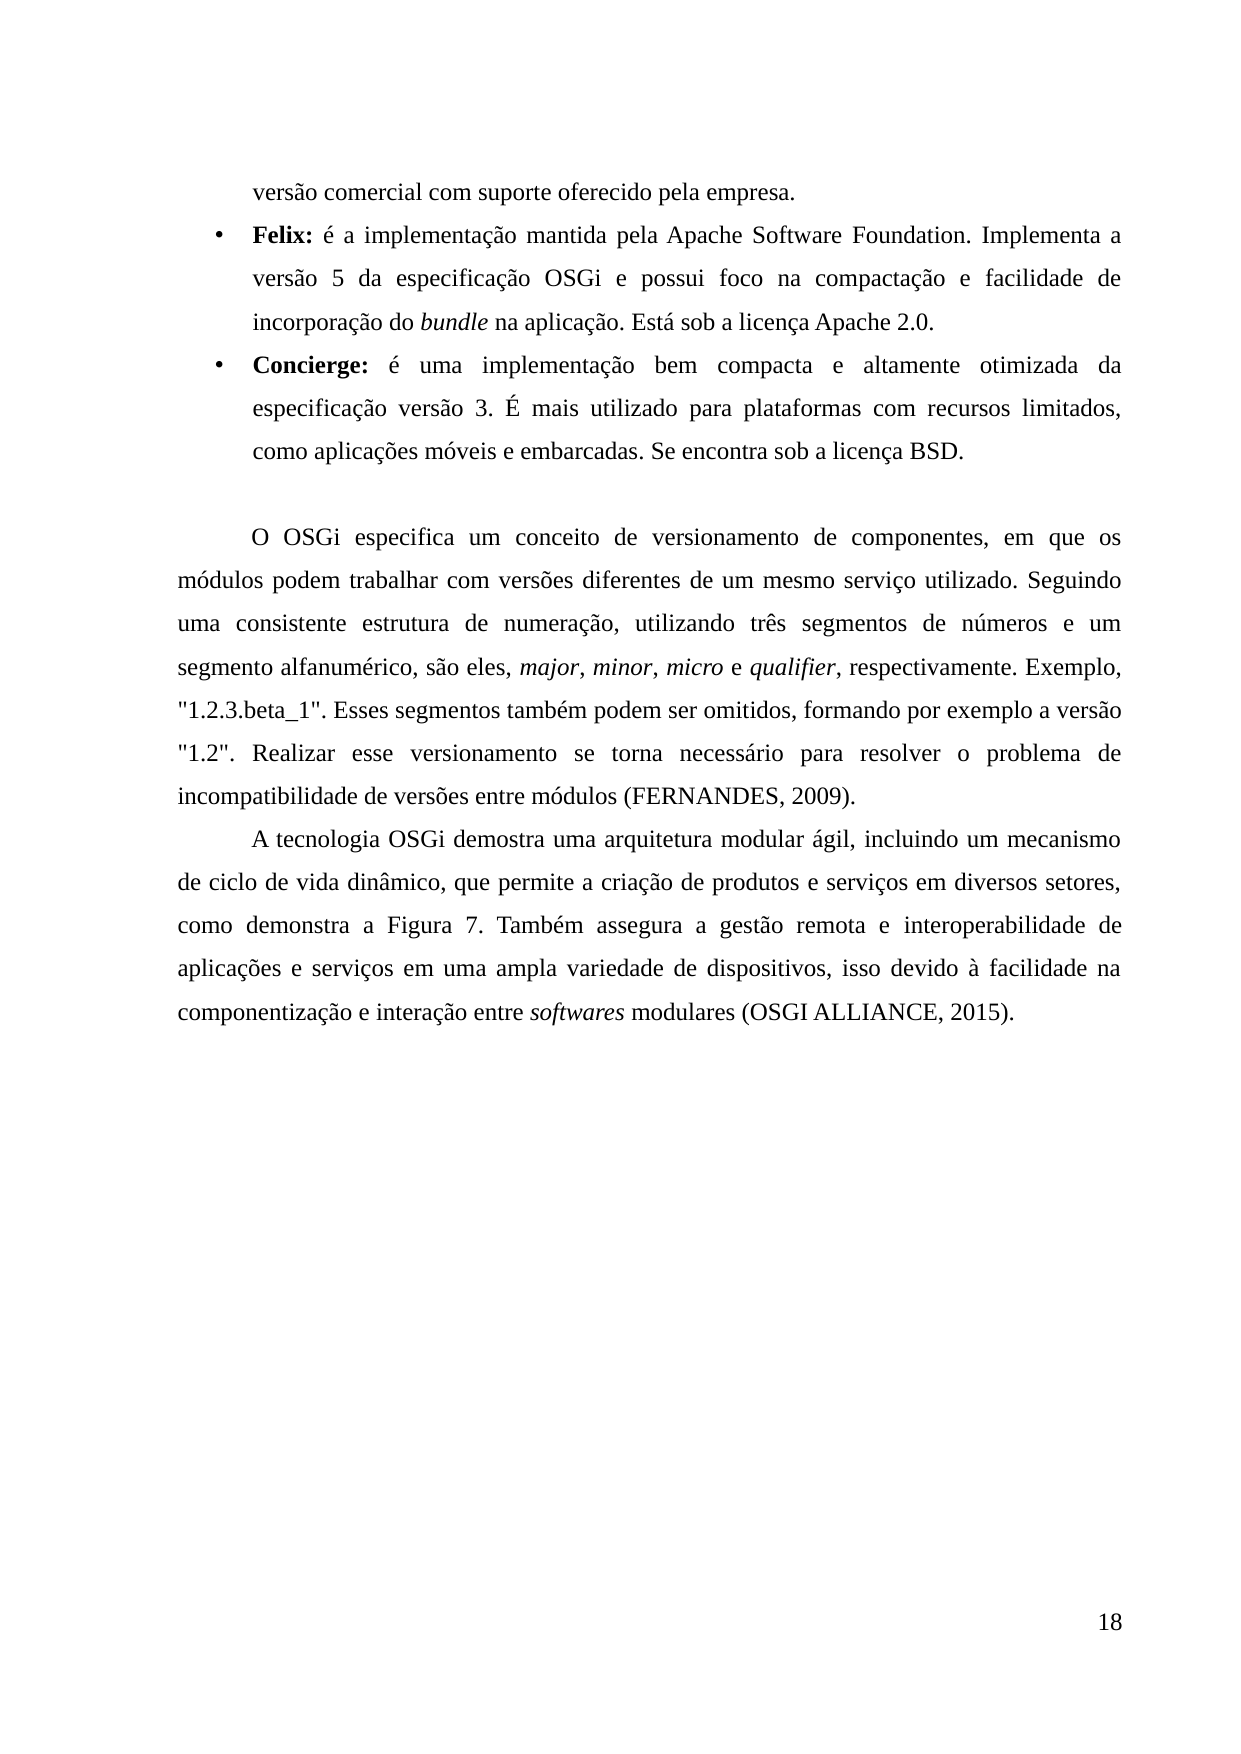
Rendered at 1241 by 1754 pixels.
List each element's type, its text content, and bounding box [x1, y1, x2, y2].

list Knopflerfish: é uma implementação bem madura e popular da versão 4.1 da especificação. É desenvolvido e mantido pela empresa Sueca Makewave AB, a qual oferece seu produto tanto em uma versão gratuita sob a licença BSD quanto uma versão comercial com suporte oferecido pela empresa. [215, 177, 1122, 206]
text A tecnologia OSGi demostra uma arquitetura modular ágil, incluindo um mecanismo de ciclo de vida dinâmico, que permite a criação de produtos e serviços em diversos setores, como demonstra a Figura 7. Também assegura a gestão remota e interoperabilidade de aplicações e serviços em uma ampla variedade de dispositivos, isso devido à facilidade na componentização e interação entre softwares modulares (OSGI ALLIANCE, 2015). [177, 824, 1122, 1025]
text O OSGi especifica um conceito de versionamento de componentes, em que os módulos podem trabalhar com versões diferentes de um mesmo serviço utilizado. Seguindo uma consistente estrutura de numeração, utilizando três segmentos de números e um segmento alfanumérico, são eles, major, minor, micro e qualifier, respectivamente. Exemplo, "1.2.3.beta_1". Esses segmentos também podem ser omitidos, formando por exemplo a versão "1.2". Realizar esse versionamento se torna necessário para resolver o problema de incompatibilidade de versões entre módulos (FERNANDES, 2009). [177, 522, 1122, 810]
list Concierge: é uma implementação bem compacta e altamente otimizada da especificação versão 3. É mais utilizado para plataformas com recursos limitados, como aplicações móveis e embarcadas. Se encontra sob a licença BSD. [215, 350, 1122, 465]
list Felix: é a implementação mantida pela Apache Software Foundation. Implementa a versão 5 da especificação OSGi e possui foco na compactação e facilidade de incorporação do bundle na aplicação. Está sob a licença Apache 2.0. [215, 220, 1122, 335]
